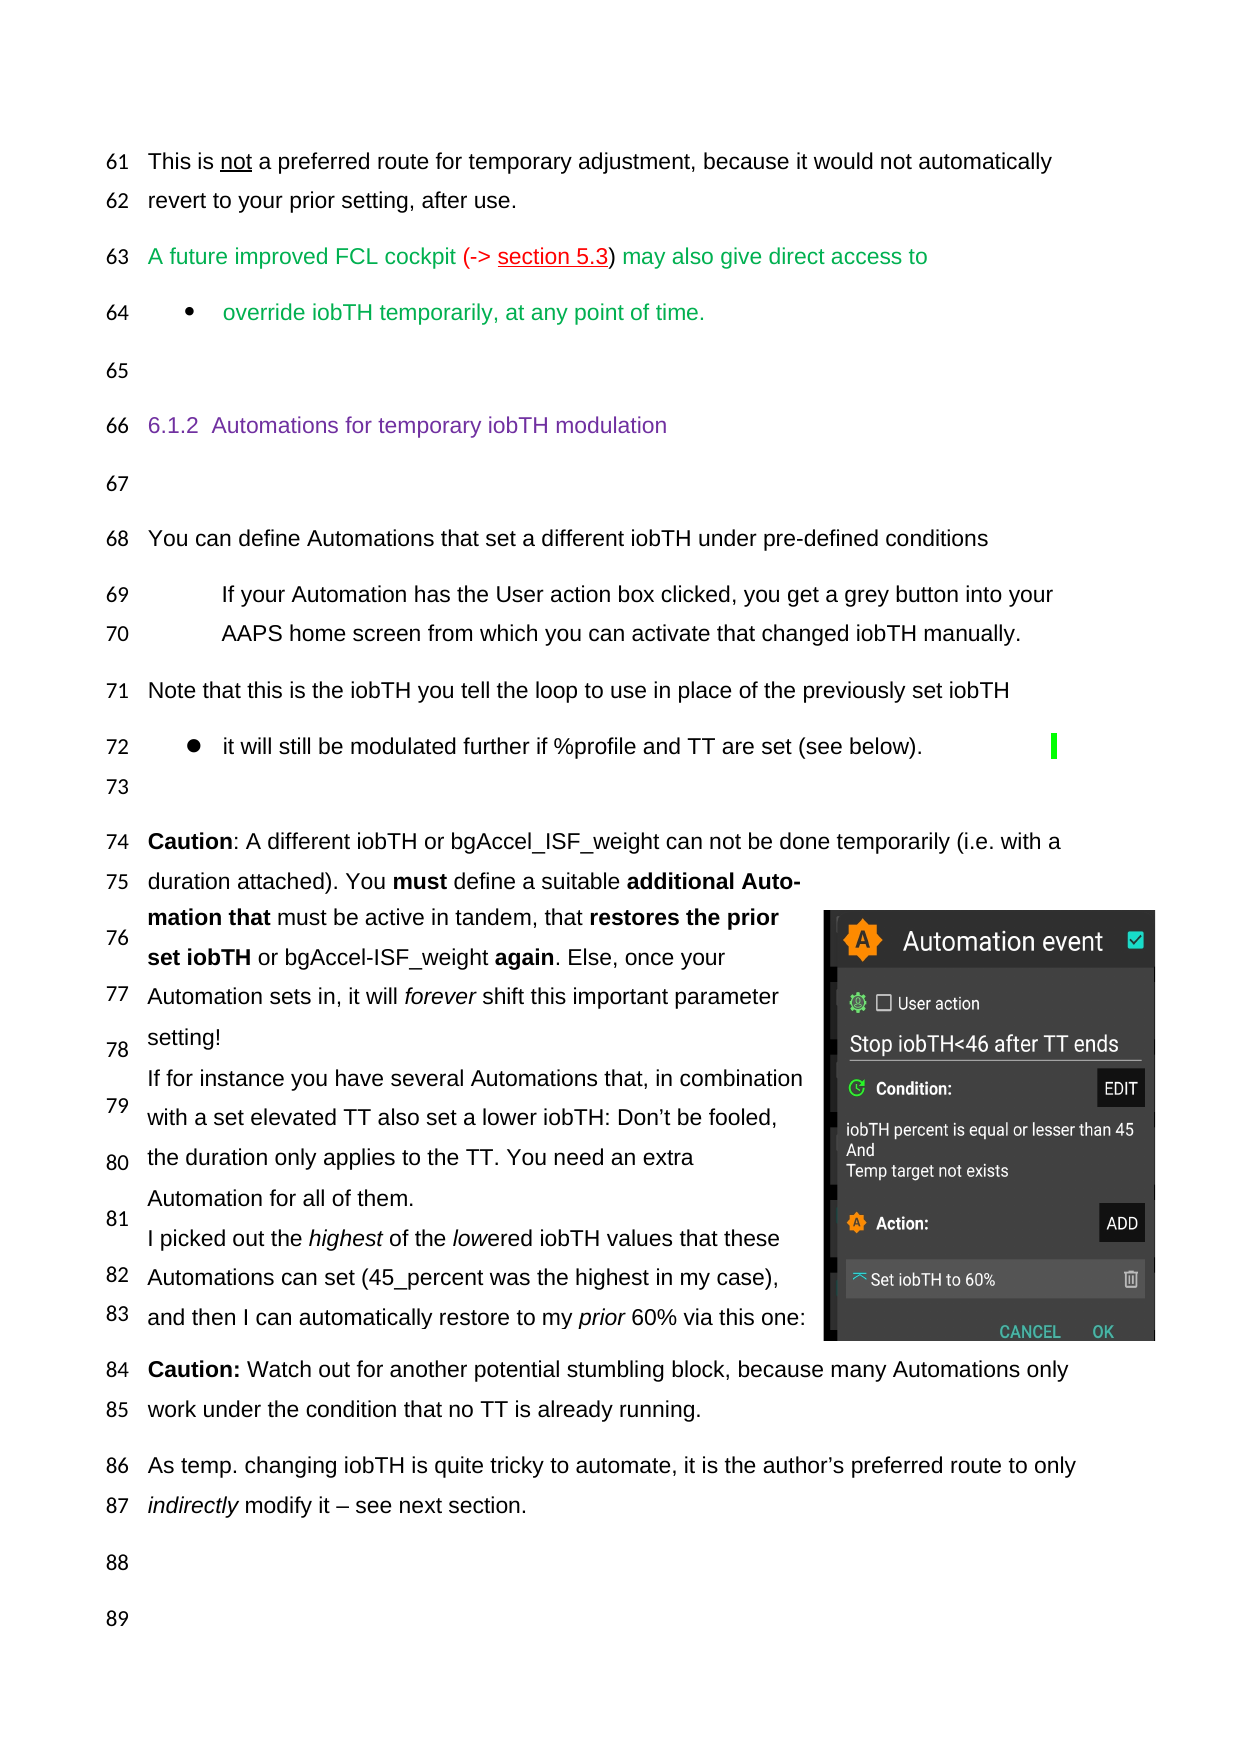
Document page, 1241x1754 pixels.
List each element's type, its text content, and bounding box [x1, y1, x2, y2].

text Caution: A different iobTH or bgAccel_ISF_weight can not be done temporarily (i.e. with a duration attached). You must define a suitable additional Auto- [148, 828, 1093, 894]
text Caution: A different iobTH or bgAccel_ISF_weight can not be done temporarily (i.e. with a duration attached). You must define a suitable additional Auto- [132, 897, 1155, 1354]
text This is not a preferred route for temporary adjustment, because it would not automatically revert to your prior setting, after use. [148, 148, 1093, 213]
text You can define Automations that set a different iobTH under pre-defined conditions [148, 525, 1093, 551]
text Note that this is the iobTH you tell the loop to use in place of the previously set iobTH [148, 677, 1093, 703]
text Caution: Watch out for another potential stumbling block, because many Automations only work under the condition that no TT is already running. [148, 1356, 1093, 1422]
text If your Automation has the User action box clicked, you get a grey button into your AAPS home screen from which you can activate that changed iobTH manually. [221, 581, 1093, 647]
text As temp. changing iobTH is quite tricky to automate, it is the author’s preferred route to only indirectly modify it – see next section. [148, 1452, 1093, 1518]
text mation that must be active in tandem, that restores the prior set iobTH or bgAccel-ISF_weight again. Else, once your Automation sets in, it will forever shift this important parameter setting! If for instance you have several Automations that, in combination with a set elevated TT also set a lower iobTH: Don’t be fooled, the duration only applies to the TT. You need an extra Automation for all of them. I picked out the highest of the lowered iobTH values that these Automations can set (45_percent was the highest in my case), and then I can automatically restore to my prior 60% via this one: [147, 904, 808, 1328]
text A future improved FCL cockpit (-> section 5.3) may also give direct access to [148, 243, 1093, 269]
text 6.1.2 Automations for temporary iobTH modulation [148, 412, 1093, 439]
list override iobTH temporarily, at any point of time. [185, 299, 1093, 326]
list it will still be modulated further if %profile and TT are set (see below). [185, 733, 1093, 759]
